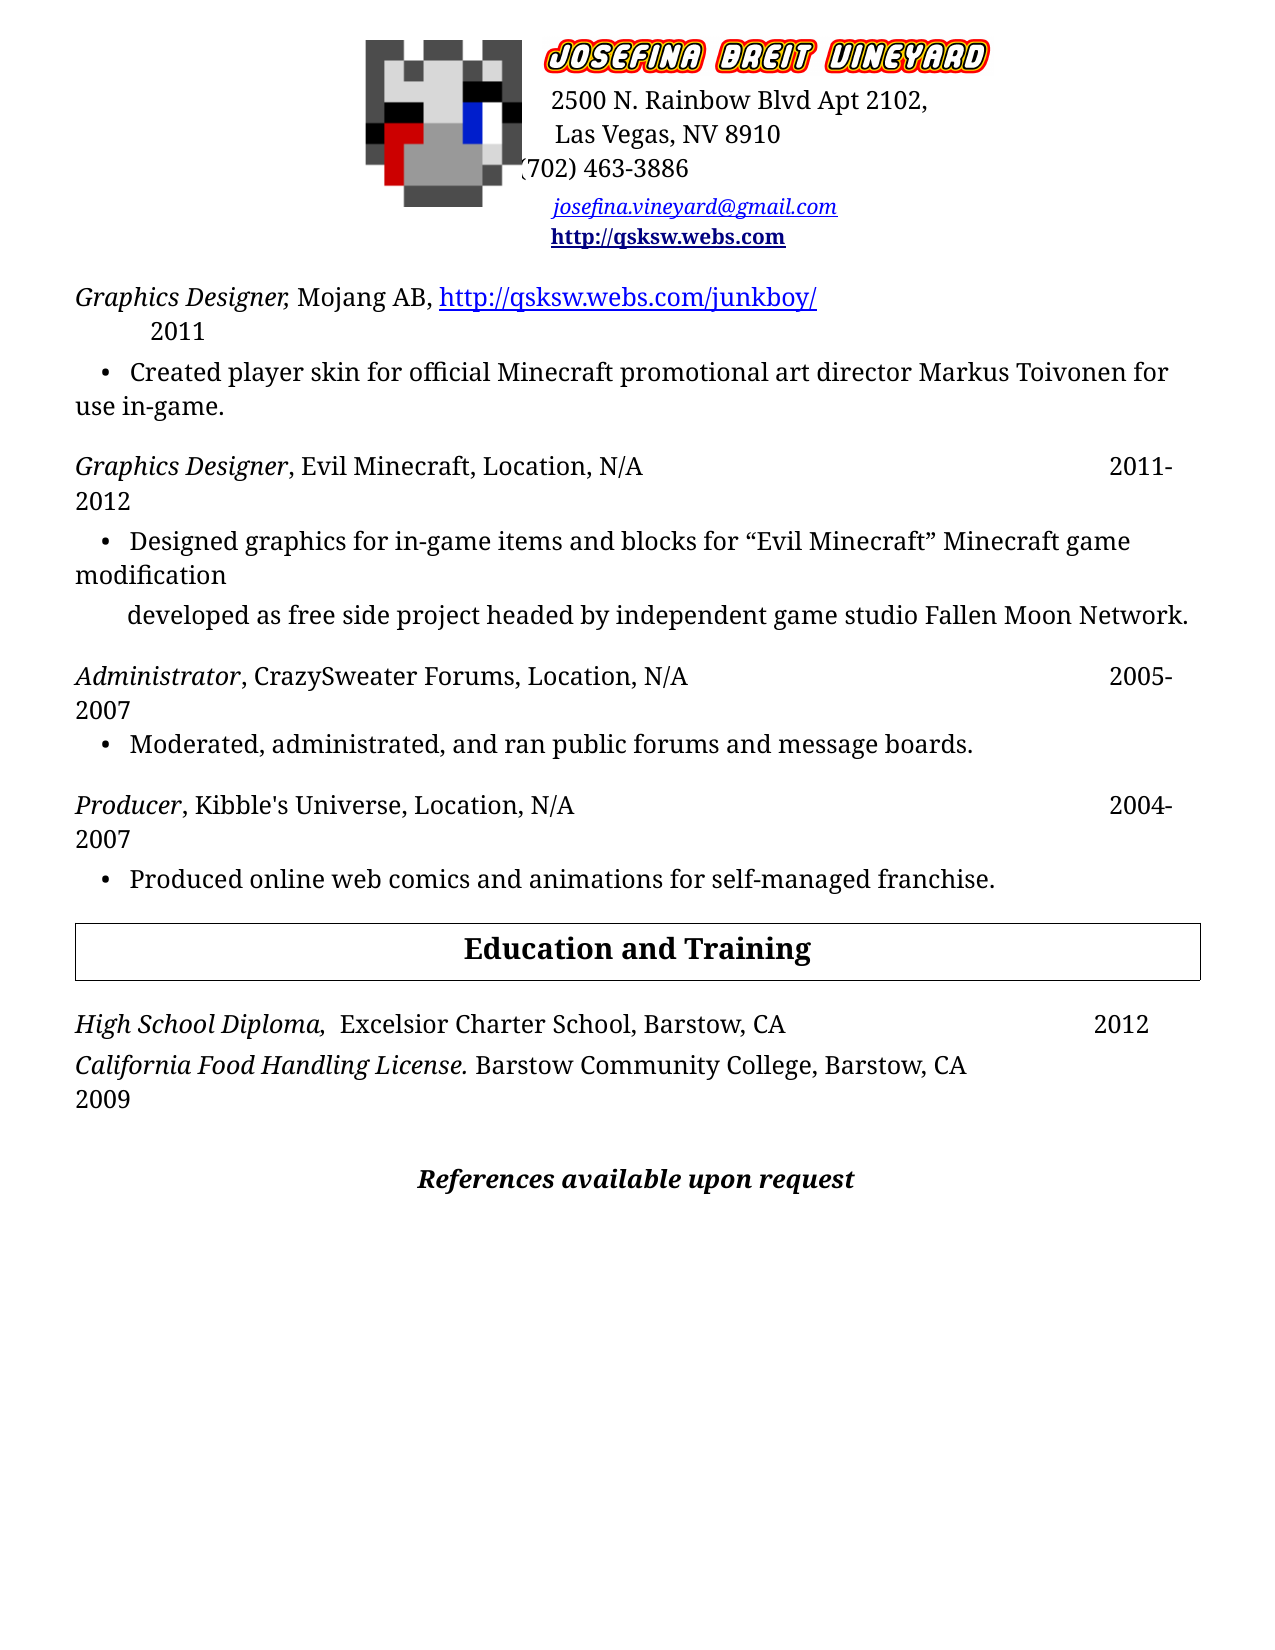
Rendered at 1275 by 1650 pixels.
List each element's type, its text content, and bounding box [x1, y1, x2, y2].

text • Designed graphics for in-game items and blocks for “Evil Minecraft” Minecraft game modification [75, 523, 1200, 592]
text developed as free side project headed by independent game studio Fallen Moon Network. [75, 598, 1200, 632]
text • Created player skin for official Minecraft promotional art director Markus Toivonen for use in-game. [75, 354, 1200, 422]
picture [542, 36, 994, 76]
text Graphics Designer, Evil Minecraft, Location, N/A 2011-2012 [75, 449, 1200, 517]
text References available upon request [75, 1162, 1200, 1196]
text Graphics Designer, Mojang AB, http://qsksw.webs.com/junkboy/ 2011 [75, 280, 1200, 348]
text California Food Handling License. Barstow Community College, Barstow, CA 2009 [75, 1047, 1200, 1116]
text High School Diploma, Excelsior Charter School, Barstow, CA 2012 [75, 1007, 1200, 1041]
text Producer, Kibble's Universe, Location, N/A 2004-2007 [75, 787, 1200, 856]
table_header Education and Training [76, 924, 1200, 980]
picture [365, 40, 522, 207]
text Administrator, CrazySweater Forums, Location, N/A 2005-2007 • Moderated, administrated, and ran public forums and message boards. [75, 658, 1200, 761]
text • Produced online web comics and animations for self-managed franchise. [75, 862, 1200, 896]
